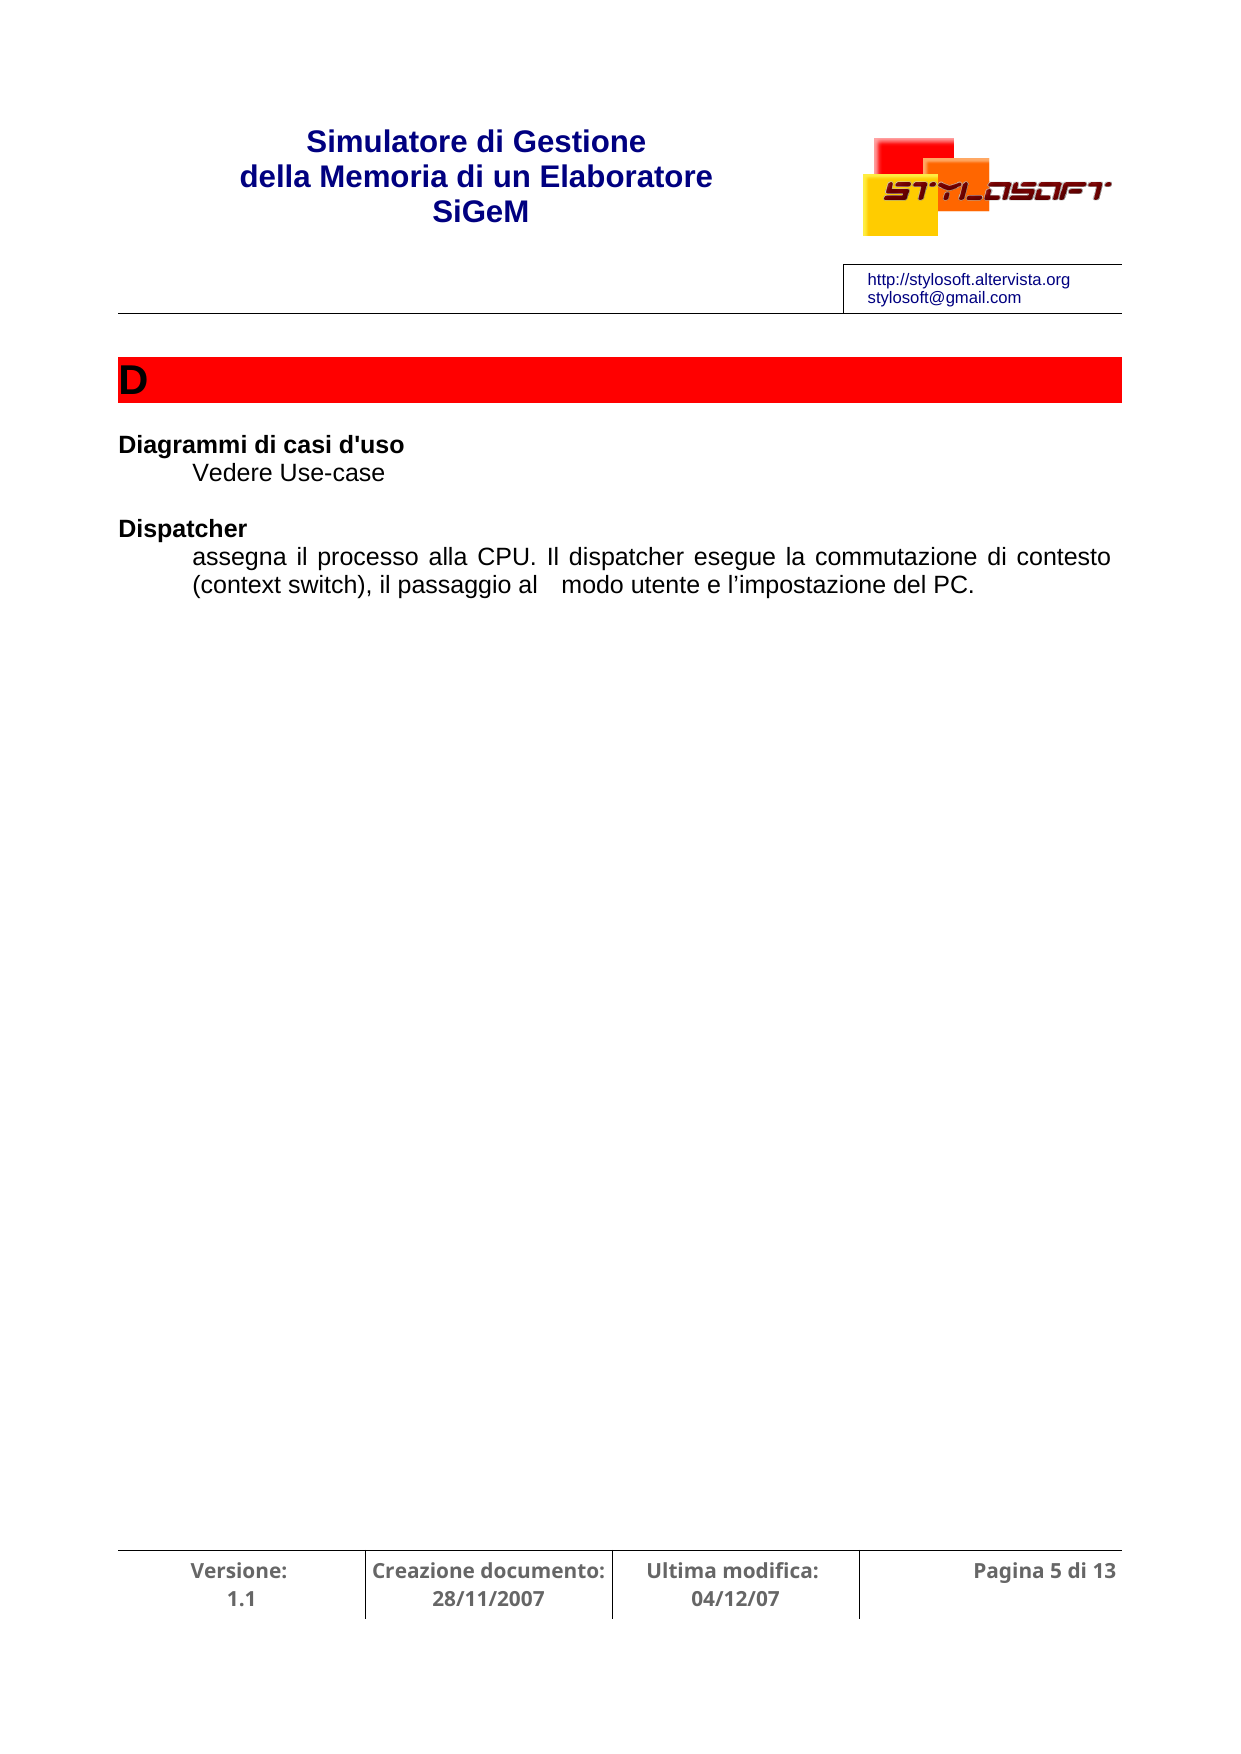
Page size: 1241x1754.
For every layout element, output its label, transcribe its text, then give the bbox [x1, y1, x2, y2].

picture [848, 123, 1117, 247]
text Dispatcher [118, 515, 1122, 543]
text Vedere Use-case [118, 459, 1122, 487]
text assegna il processo alla CPU. Il dispatcher esegue la commutazione di contesto (context switch), il passaggio al modo utente e l’impostazione del PC. [118, 543, 1122, 598]
text Diagrammi di casi d'uso [118, 431, 1122, 459]
